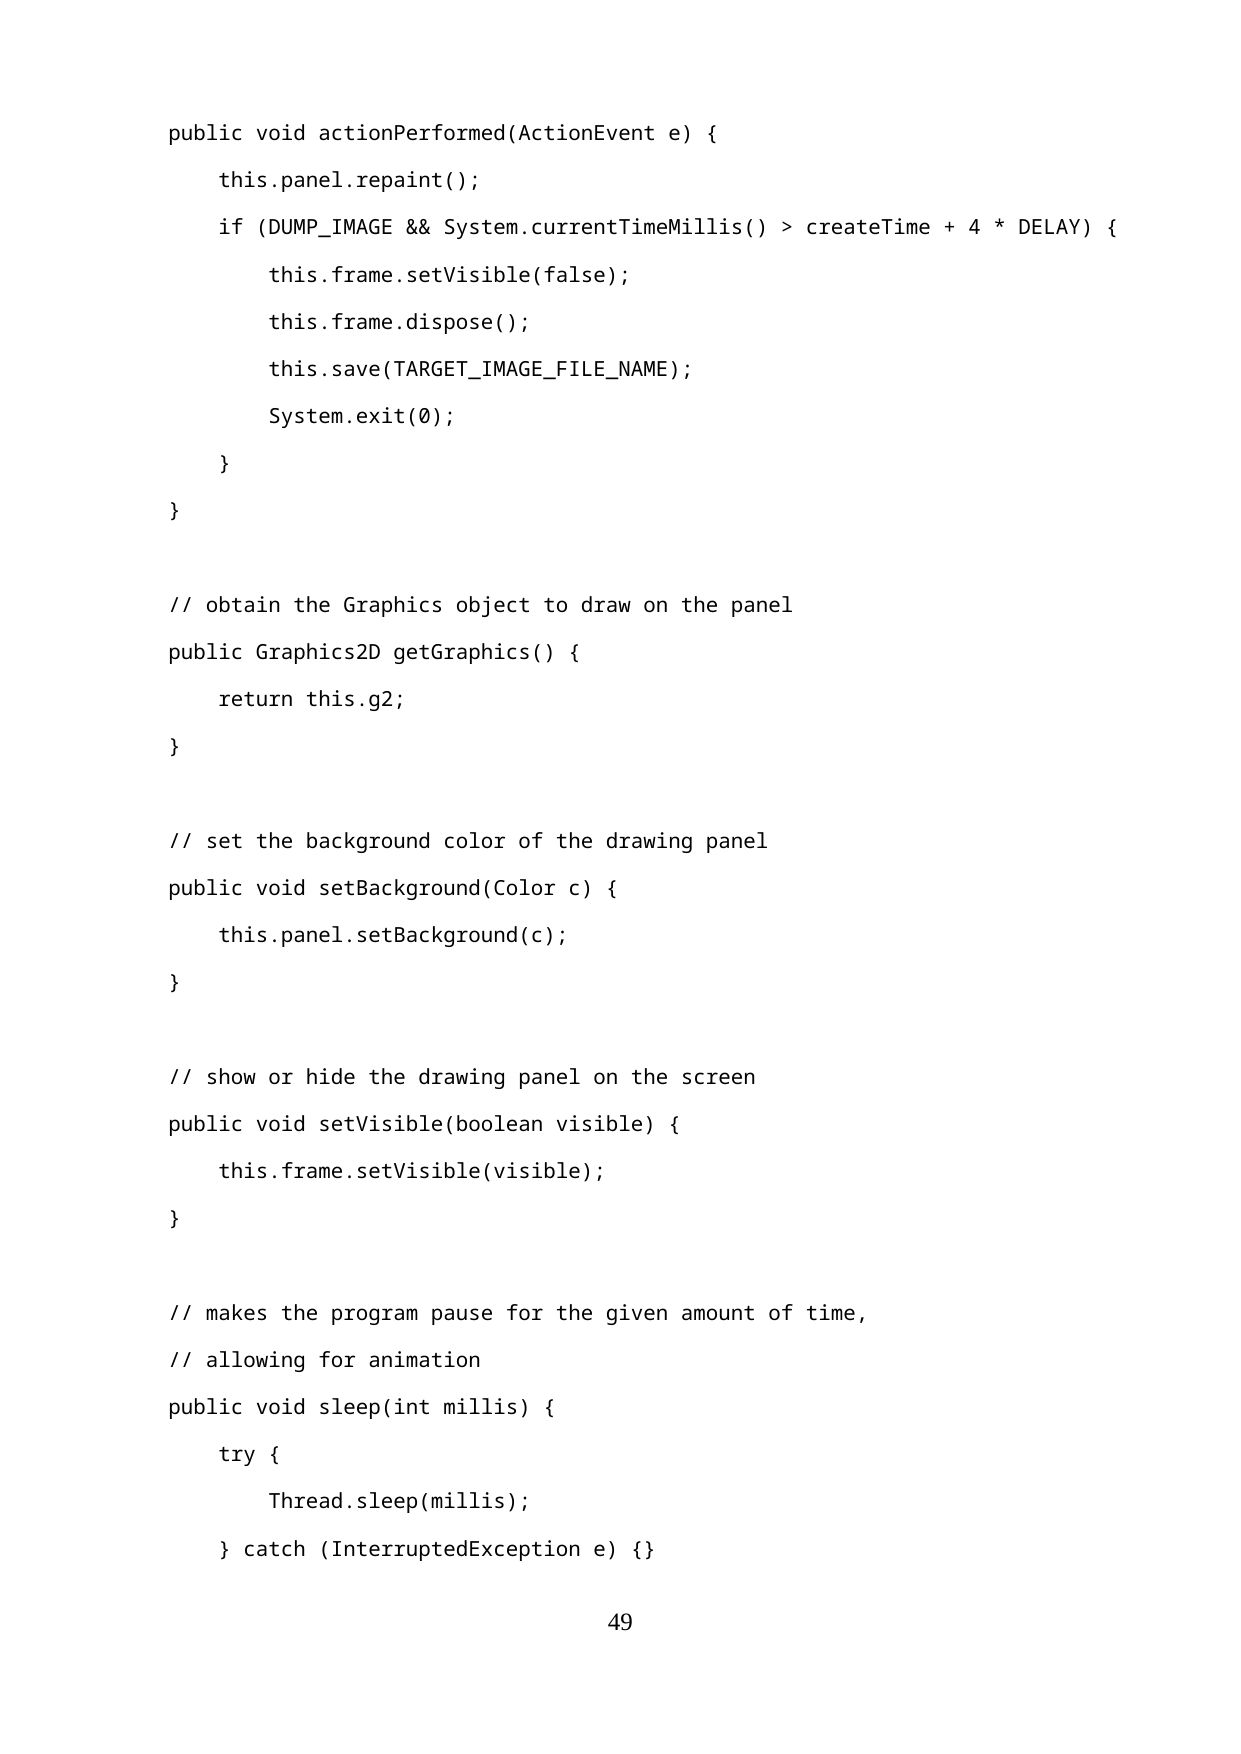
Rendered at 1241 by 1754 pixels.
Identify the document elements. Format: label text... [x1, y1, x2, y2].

text this.frame.dispose(); [118, 307, 1122, 335]
text // allowing for animation [118, 1345, 1122, 1373]
text public void sleep(int millis) { [118, 1392, 1122, 1421]
text } [118, 967, 1122, 996]
text // set the background color of the drawing panel [118, 826, 1122, 854]
text } [118, 496, 1122, 524]
text this.panel.setBackground(c); [118, 920, 1122, 949]
text // obtain the Graphics object to draw on the panel [118, 590, 1122, 618]
text public Graphics2D getGraphics() { [118, 637, 1122, 666]
text if (DUMP_IMAGE && System.currentTimeMillis() > createTime + 4 * DELAY) { [118, 212, 1122, 241]
text public void actionPerformed(ActionEvent e) { [118, 118, 1122, 147]
text } [118, 448, 1122, 477]
text Thread.sleep(millis); [118, 1487, 1122, 1515]
text } [118, 732, 1122, 760]
text this.save(TARGET_IMAGE_FILE_NAME); [118, 354, 1122, 382]
text // show or hide the drawing panel on the screen [118, 1062, 1122, 1090]
text } catch (InterruptedException e) {} [118, 1534, 1122, 1562]
text } [118, 1203, 1122, 1232]
text public void setBackground(Color c) { [118, 873, 1122, 902]
text try { [118, 1439, 1122, 1468]
text this.panel.repaint(); [118, 165, 1122, 194]
text return this.g2; [118, 684, 1122, 713]
text this.frame.setVisible(false); [118, 260, 1122, 288]
text // makes the program pause for the given amount of time, [118, 1298, 1122, 1326]
text this.frame.setVisible(visible); [118, 1156, 1122, 1185]
text public void setVisible(boolean visible) { [118, 1109, 1122, 1137]
text System.exit(0); [118, 401, 1122, 430]
